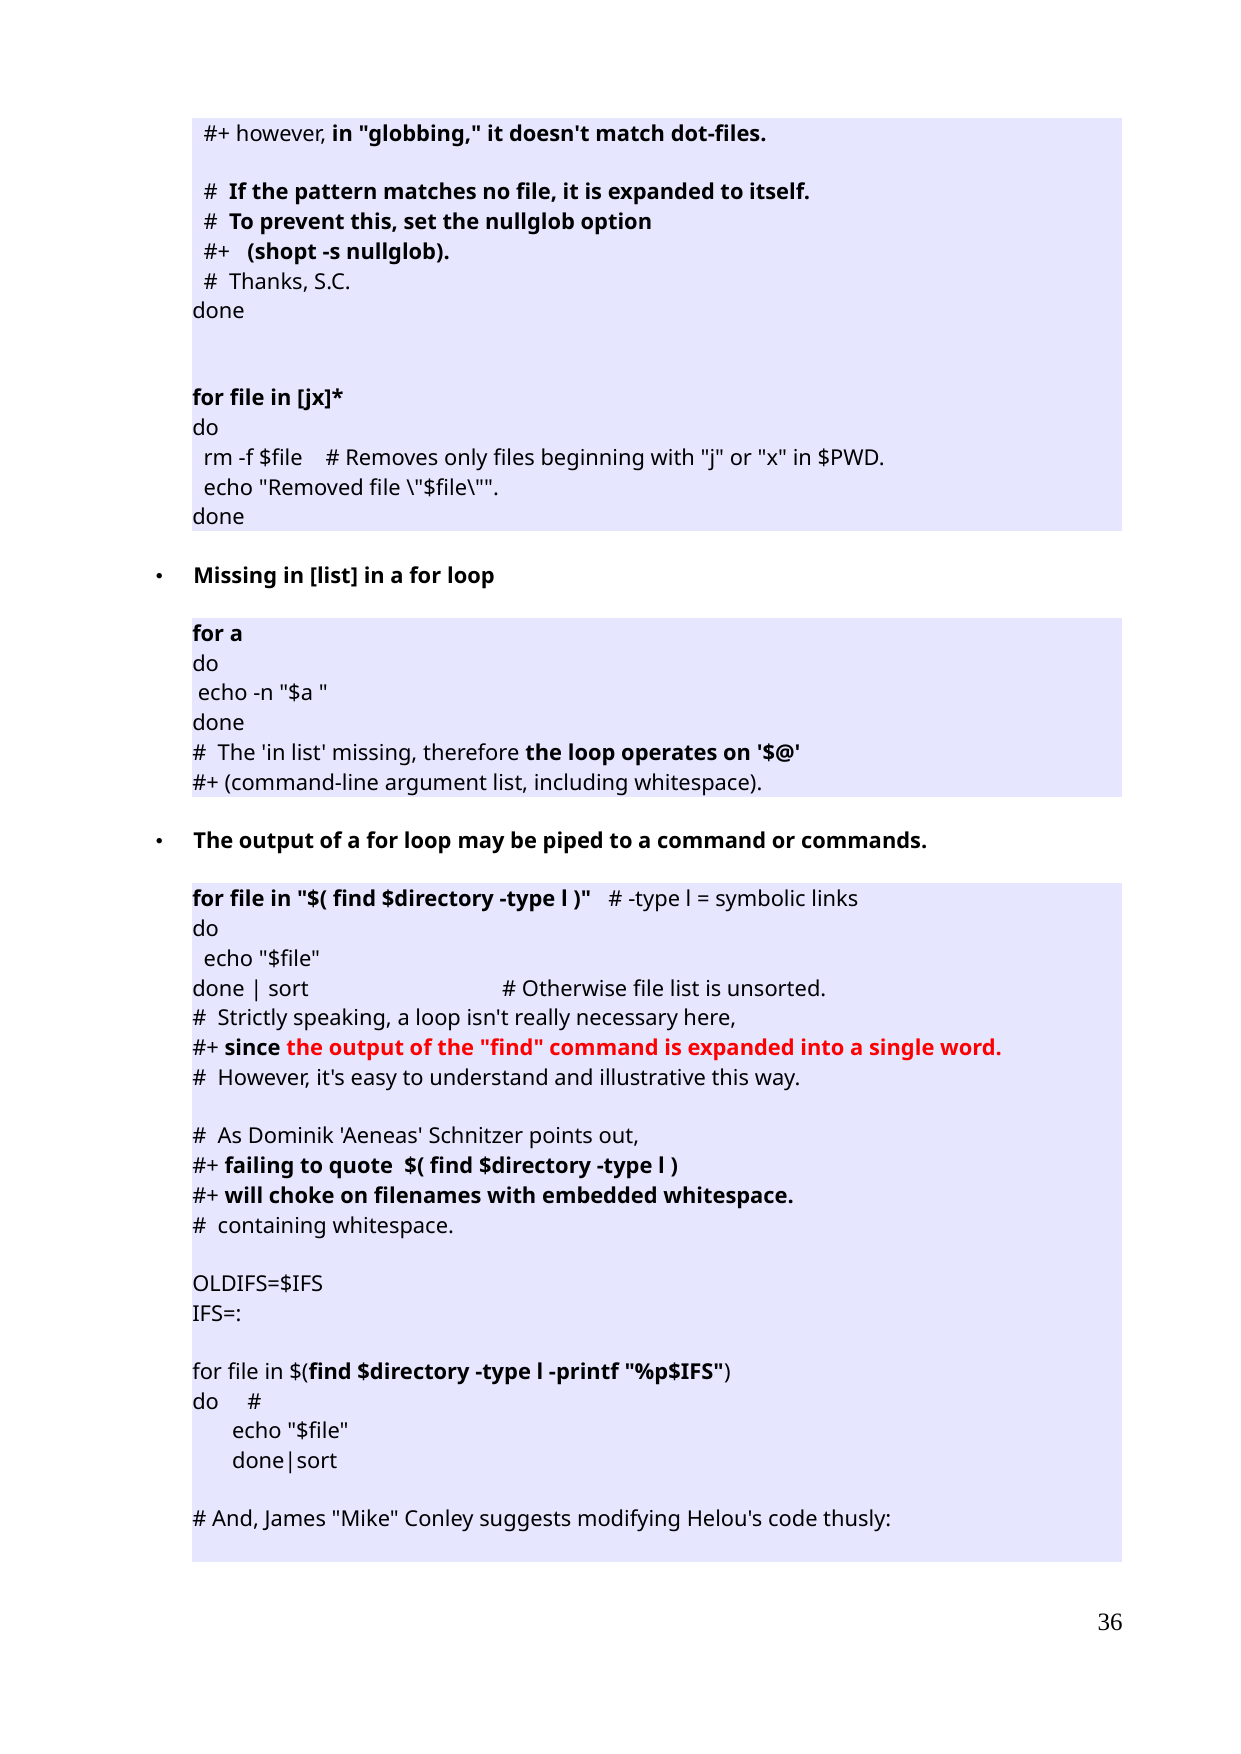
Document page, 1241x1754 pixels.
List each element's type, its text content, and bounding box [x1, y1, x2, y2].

list done [192, 501, 1122, 531]
list do [192, 648, 1122, 677]
list for a [192, 618, 1122, 648]
list # To prevent this, set the nullglob option [192, 206, 1122, 236]
list do # [192, 1386, 1122, 1415]
list # However, it's easy to understand and illustrative this way. [192, 1062, 1122, 1092]
list echo "$file" [192, 943, 1122, 973]
list # The 'in list' missing, therefore the loop operates on '$@' [192, 737, 1122, 767]
list #+ (command-line argument list, including whitespace). [192, 767, 1122, 797]
list #+ however, in "globbing," it doesn't match dot-files. [192, 118, 1122, 148]
list do [192, 412, 1122, 442]
list #+ (shopt -s nullglob). [192, 236, 1122, 266]
list for file in [jx]* [192, 382, 1122, 412]
list echo -n "$a " [192, 677, 1122, 707]
list # Strictly speaking, a loop isn't really necessary here, [192, 1002, 1122, 1032]
list done | sort # Otherwise file list is unsorted. [192, 973, 1122, 1002]
list The output of a for loop may be piped to a command or commands. [156, 825, 1122, 855]
list done [192, 707, 1122, 737]
list echo "$file" [192, 1415, 1122, 1445]
list # As Dominik 'Aeneas' Schnitzer points out, [192, 1120, 1122, 1150]
list # And, James "Mike" Conley suggests modifying Helou's code thusly: [192, 1503, 1122, 1533]
list echo "Removed file \"$file\"". [192, 472, 1122, 501]
list #+ failing to quote $( find $directory -type l ) [192, 1150, 1122, 1180]
list for file in $(find $directory -type l -printf "%p$IFS") [192, 1356, 1122, 1386]
list OLDIFS=$IFS [192, 1268, 1122, 1298]
list done [192, 296, 1122, 325]
list # containing whitespace. [192, 1209, 1122, 1239]
list for file in "$( find $directory -type l )" # -type l = symbolic links [192, 883, 1122, 913]
list #+ since the output of the "find" command is expanded into a single word. [192, 1032, 1122, 1062]
list rm -f $file # Removes only files beginning with "j" or "x" in $PWD. [192, 442, 1122, 472]
list do [192, 913, 1122, 943]
list # Thanks, S.C. [192, 266, 1122, 296]
list # If the pattern matches no file, it is expanded to itself. [192, 176, 1122, 206]
list #+ will choke on filenames with embedded whitespace. [192, 1180, 1122, 1209]
list Missing in [list] in a for loop [156, 559, 1122, 589]
list IFS=: [192, 1298, 1122, 1327]
list done|sort [192, 1445, 1122, 1475]
